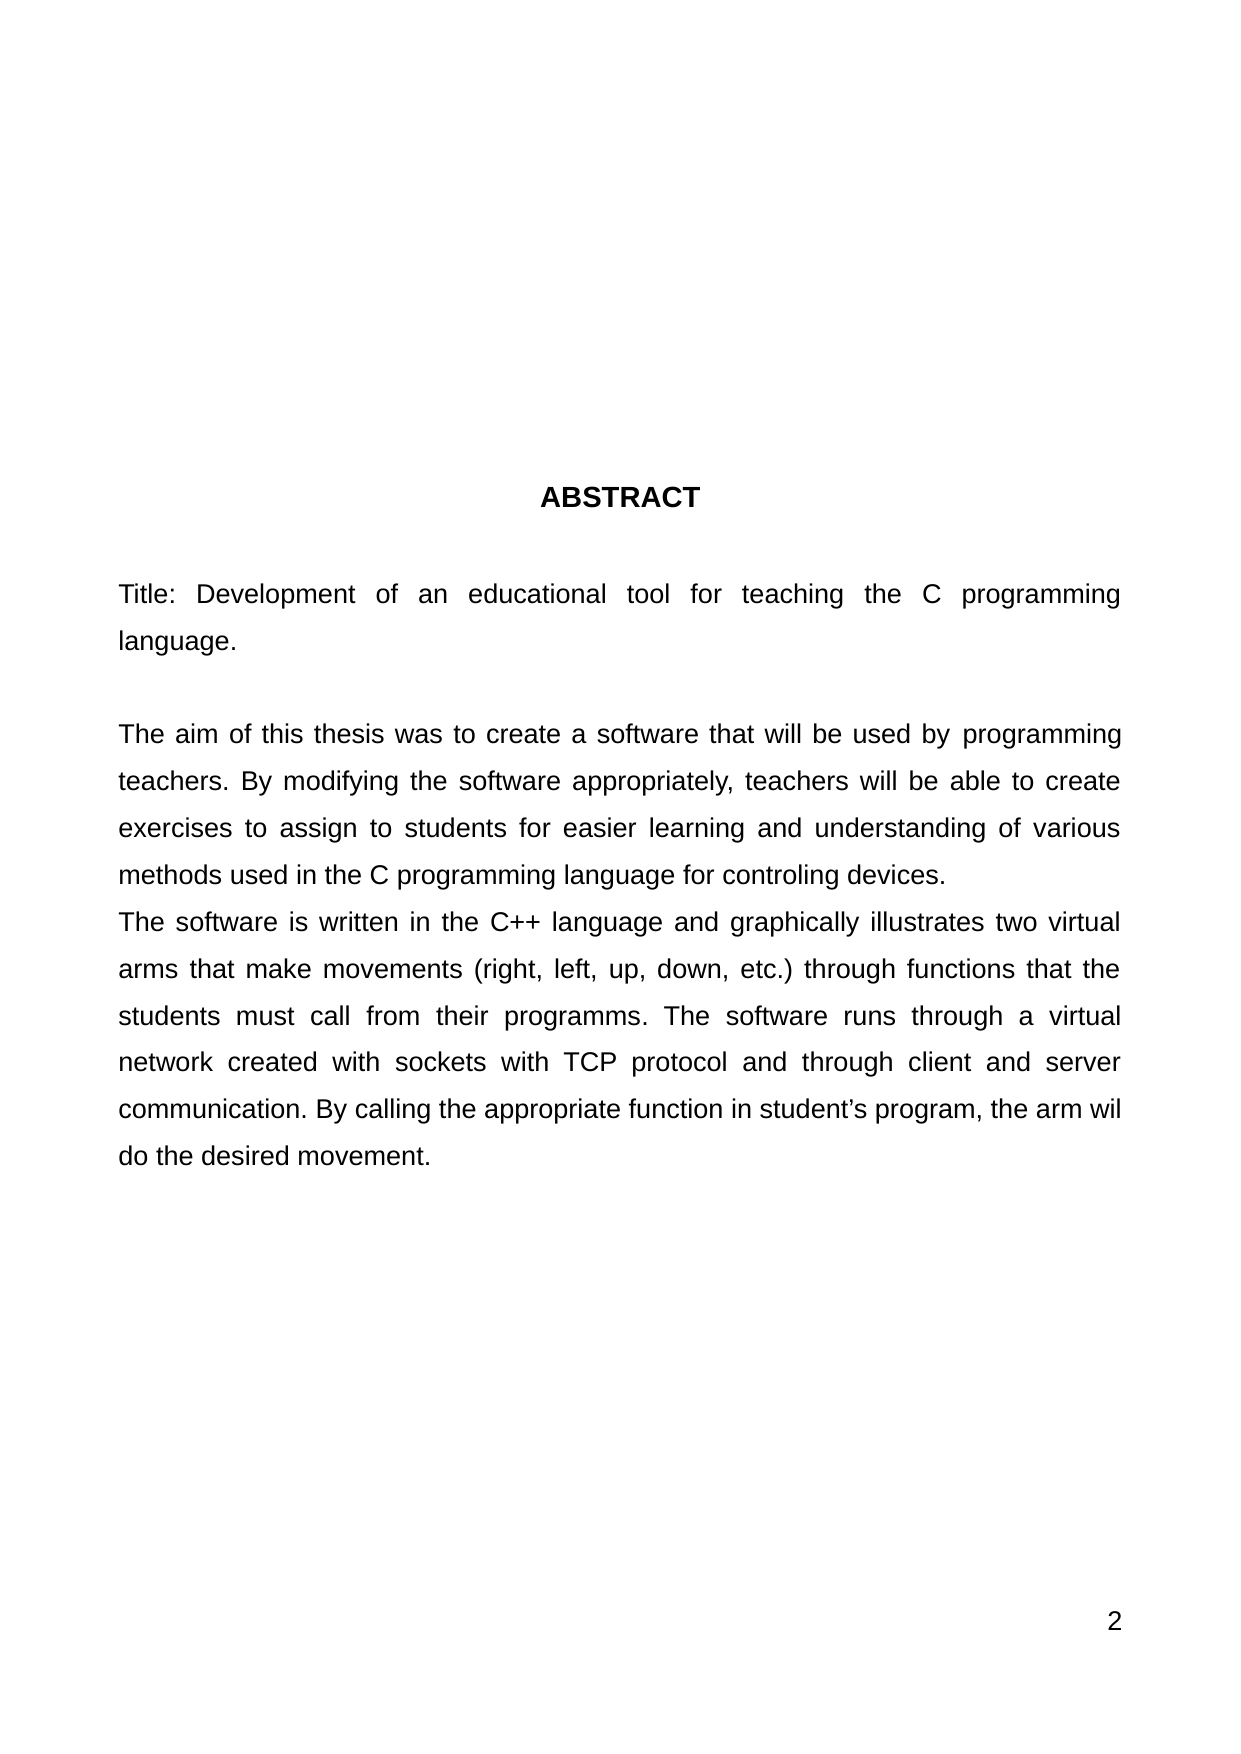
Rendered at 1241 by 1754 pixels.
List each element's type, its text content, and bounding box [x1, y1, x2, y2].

text The aim of this thesis was to create a software that will be used by programming teachers. By modifying the software appropriately, teachers will be able to create exercises to assign to students for easier learning and understanding of various methods used in the C programming language for controling devices. [118, 718, 1122, 890]
text Title: Development of an educational tool for teaching the C programming language. [118, 578, 1122, 656]
text The software is written in the C++ language and graphically illustrates two virtual arms that make movements (right, left, up, down, etc.) through functions that the students must call from their programms. The software runs through a virtual network created with sockets with TCP protocol and through client and server communication. By calling the appropriate function in student’s program, the arm wil do the desired movement. [118, 906, 1122, 1171]
subtitle ABSTRACT [118, 480, 1122, 514]
